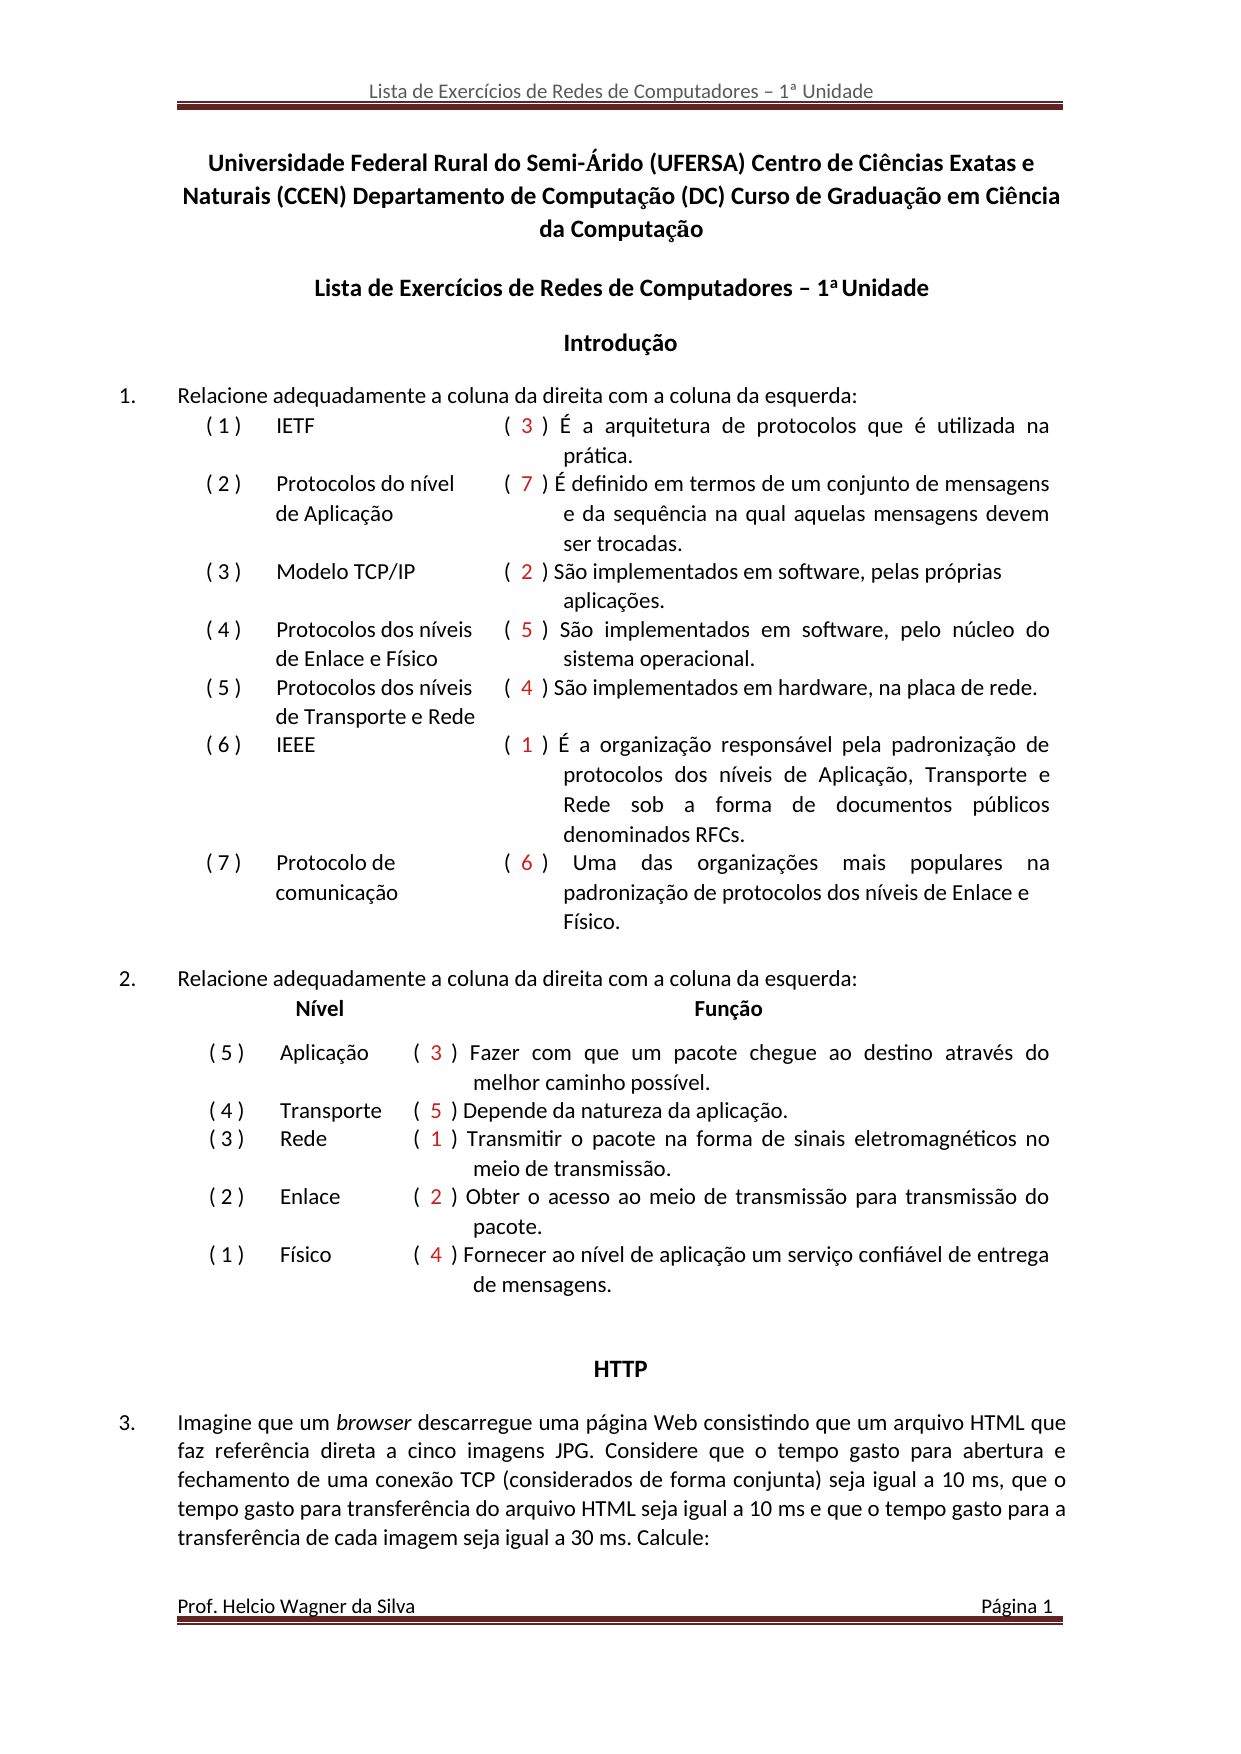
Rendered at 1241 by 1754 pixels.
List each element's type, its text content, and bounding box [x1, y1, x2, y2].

list Imagine que um browser descarregue uma página Web consistindo que um arquivo HTML que faz referência direta a cinco imagens JPG. Considere que o tempo gasto para abertura e fechamento de uma conexão TCP (considerados de forma conjunta) seja igual a 10 ms, que o tempo gasto para transferência do arquivo HTML seja igual a 10 ms e que o tempo gasto para a transferência de cada imagem seja igual a 30 ms. Calcule: [118, 1408, 1067, 1551]
table_cell ) Uma das organizações mais populares na padronização de protocolos dos níveis de Enlace e Físico. [542, 848, 1051, 935]
table_cell ) É definido em termos de um conjunto de mensagens e da sequência na qual aquelas mensagens devem ser trocadas. [542, 469, 1051, 557]
table_cell ( 2 [504, 557, 542, 615]
table_header ( 3 [504, 411, 542, 469]
table_cell ) É a organização responsável pela padronização de protocolos dos níveis de Aplicação, Transporte e Rede sob a forma de documentos públicos denominados RFCs. [542, 731, 1051, 848]
table_cell ( 5 [504, 615, 542, 673]
table_cell ( 5 [413, 1096, 451, 1124]
table_cell ( 6 ) [206, 731, 275, 848]
table_cell Rede [280, 1124, 413, 1182]
table_cell ( 1 ) [209, 1240, 280, 1298]
table_cell ( 1 [413, 1124, 451, 1182]
table_cell ( 7 [504, 469, 542, 557]
table_header Função [451, 994, 1051, 1038]
table_cell ( 2 [413, 1182, 451, 1240]
list Relacione adequadamente a coluna da direita com a coluna da esquerda: [119, 382, 1088, 410]
table_cell Protocolos do nível de Aplicação [275, 469, 503, 557]
table_header [209, 994, 280, 1038]
table_cell Protocolo de comunicação [275, 848, 503, 935]
table_cell ( 6 [504, 848, 542, 935]
table_header ) É a arquitetura de protocolos que é utilizada na prática. [542, 411, 1051, 469]
table_cell ) Fornecer ao nível de aplicação um serviço confiável de entrega de mensagens. [451, 1240, 1051, 1298]
table_cell Enlace [280, 1182, 413, 1240]
table_header [413, 994, 451, 1038]
table_cell ( 4 [413, 1240, 451, 1298]
table_cell ( 7 ) [206, 848, 275, 935]
table_header ( 1 ) [206, 411, 275, 469]
table_cell ) São implementados em software, pelo núcleo do sistema operacional. [542, 615, 1051, 673]
table_cell Protocolos dos níveis de Enlace e Físico [275, 615, 503, 673]
table_cell ( 4 ) [209, 1096, 280, 1124]
table_cell ) Fazer com que um pacote chegue ao destino através do melhor caminho possível. [451, 1039, 1051, 1096]
table_cell ) Depende da natureza da aplicação. [451, 1096, 1051, 1124]
table_cell ( 2 ) [209, 1182, 280, 1240]
table_cell ( 3 ) [209, 1124, 280, 1182]
table_cell ( 5 ) [206, 673, 275, 731]
table_cell Físico [280, 1240, 413, 1298]
table_cell ( 3 ) [206, 557, 275, 615]
list Relacione adequadamente a coluna da direita com a coluna da esquerda: [119, 964, 1088, 992]
table_cell ) Obter o acesso ao meio de transmissão para transmissão do pacote. [451, 1182, 1051, 1240]
table_cell Modelo TCP/IP [275, 557, 503, 615]
table_cell ( 3 [413, 1039, 451, 1096]
table_cell Protocolos dos níveis de Transporte e Rede [275, 673, 503, 731]
table_cell ) São implementados em software, pelas próprias aplicações. [542, 557, 1051, 615]
text Universidade Federal Rural do Semi-Árido (UFERSA) Centro de Ciências Exatas e Naturais (CCEN) Departamento de Computação (DC) Curso de Graduação em Ciência da Computação [178, 147, 1064, 243]
text Lista de Exercícios de Redes de Computadores – 1a Unidade [178, 272, 1065, 303]
table_cell ( 4 [504, 673, 542, 731]
table_cell ) São implementados em hardware, na placa de rede. [542, 673, 1051, 731]
table_cell Aplicação [280, 1039, 413, 1096]
table_header IETF [275, 411, 503, 469]
table_cell ( 4 ) [206, 615, 275, 673]
table_header Nível [280, 994, 413, 1038]
table_cell IEEE [275, 731, 503, 848]
table_cell ( 5 ) [209, 1039, 280, 1096]
subtitle Introdução [177, 327, 1063, 357]
table_cell ( 2 ) [206, 469, 275, 557]
table_cell ) Transmitir o pacote na forma de sinais eletromagnéticos no meio de transmissão. [451, 1124, 1051, 1182]
subtitle HTTP [177, 1353, 1064, 1383]
table_cell ( 1 [504, 731, 542, 848]
table_cell Transporte [280, 1096, 413, 1124]
